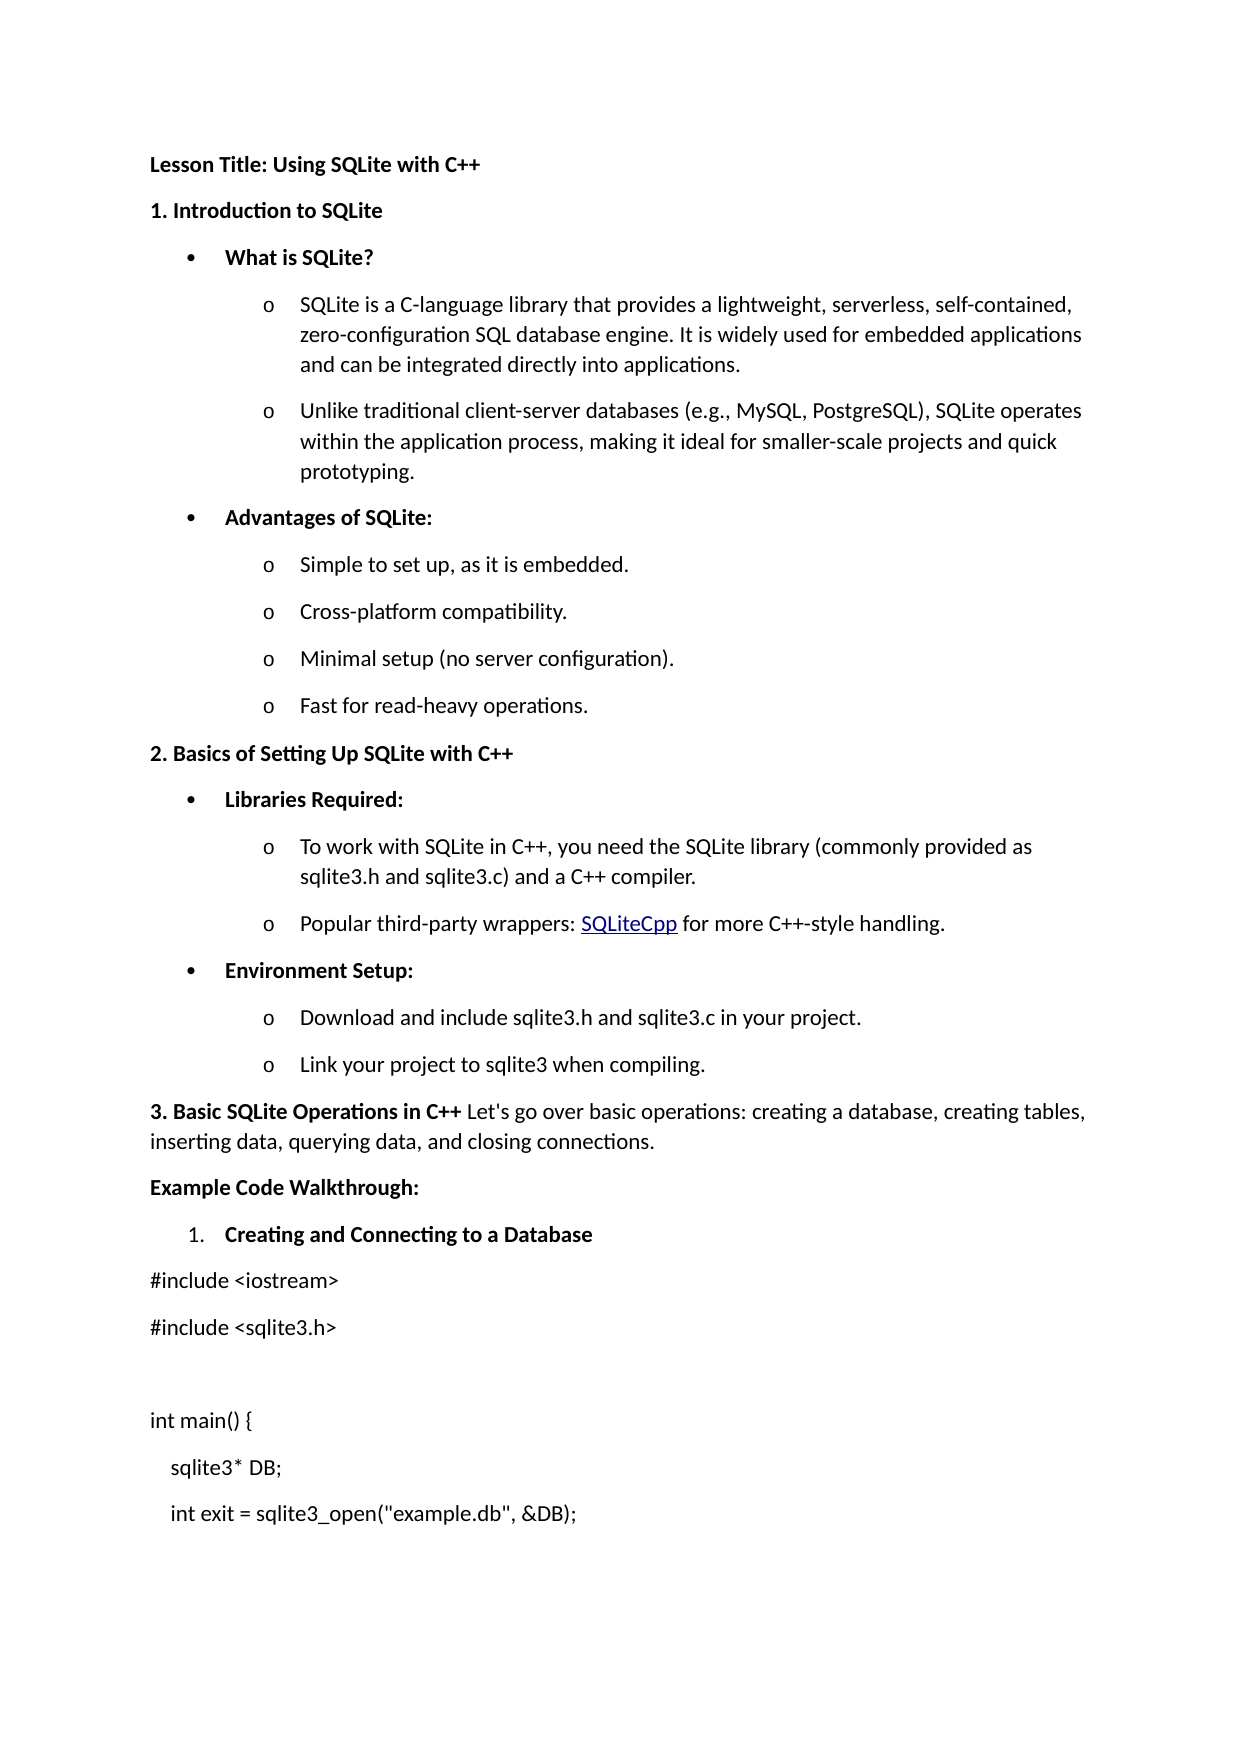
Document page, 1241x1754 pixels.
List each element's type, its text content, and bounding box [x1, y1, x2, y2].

list To work with SQLite in C++, you need the SQLite library (commonly provided as sqlite3.h and sqlite3.c) and a C++ compiler. [262, 832, 1090, 890]
text #include <sqlite3.h> [150, 1313, 1090, 1341]
list Minimal setup (no server configuration). [262, 644, 1090, 673]
text int main() { [150, 1406, 1090, 1434]
list Libraries Required: [187, 785, 1090, 813]
list Popular third-party wrappers: SQLiteCpp for more C++-style handling. [262, 909, 1090, 937]
text 2. Basics of Setting Up SQLite with C++ [150, 739, 1090, 767]
list Unlike traditional client-server databases (e.g., MySQL, PostgreSQL), SQLite operates within the application process, making it ideal for smaller-scale projects and quick prototyping. [262, 397, 1090, 485]
list Cross-platform compatibility. [262, 597, 1090, 626]
text 1. Introduction to SQLite [150, 197, 1090, 224]
list SQLite is a C-language library that provides a lightweight, serverless, self-contained, zero-configuration SQL database engine. It is widely used for embedded applications and can be integrated directly into applications. [262, 290, 1090, 378]
text Lesson Title: Using SQLite with C++ [150, 150, 1090, 178]
list Advantages of SQLite: [187, 503, 1090, 531]
text 3. Basic SQLite Operations in C++ Let's go over basic operations: creating a database, creating tables, inserting data, querying data, and closing connections. [150, 1097, 1090, 1155]
text Example Code Walkthrough: [150, 1173, 1090, 1201]
list Link your project to sqlite3 when compiling. [262, 1050, 1090, 1078]
list Creating and Connecting to a Database [187, 1220, 1090, 1248]
list Fast for read-heavy operations. [262, 692, 1090, 720]
list Environment Setup: [187, 956, 1090, 984]
text int exit = sqlite3_open("example.db", &DB); [150, 1499, 1090, 1527]
text sqlite3* DB; [150, 1453, 1090, 1481]
list Simple to set up, as it is embedded. [262, 550, 1090, 578]
text #include <iostream> [150, 1267, 1090, 1294]
list What is SQLite? [187, 243, 1090, 271]
list Download and include sqlite3.h and sqlite3.c in your project. [262, 1003, 1090, 1031]
